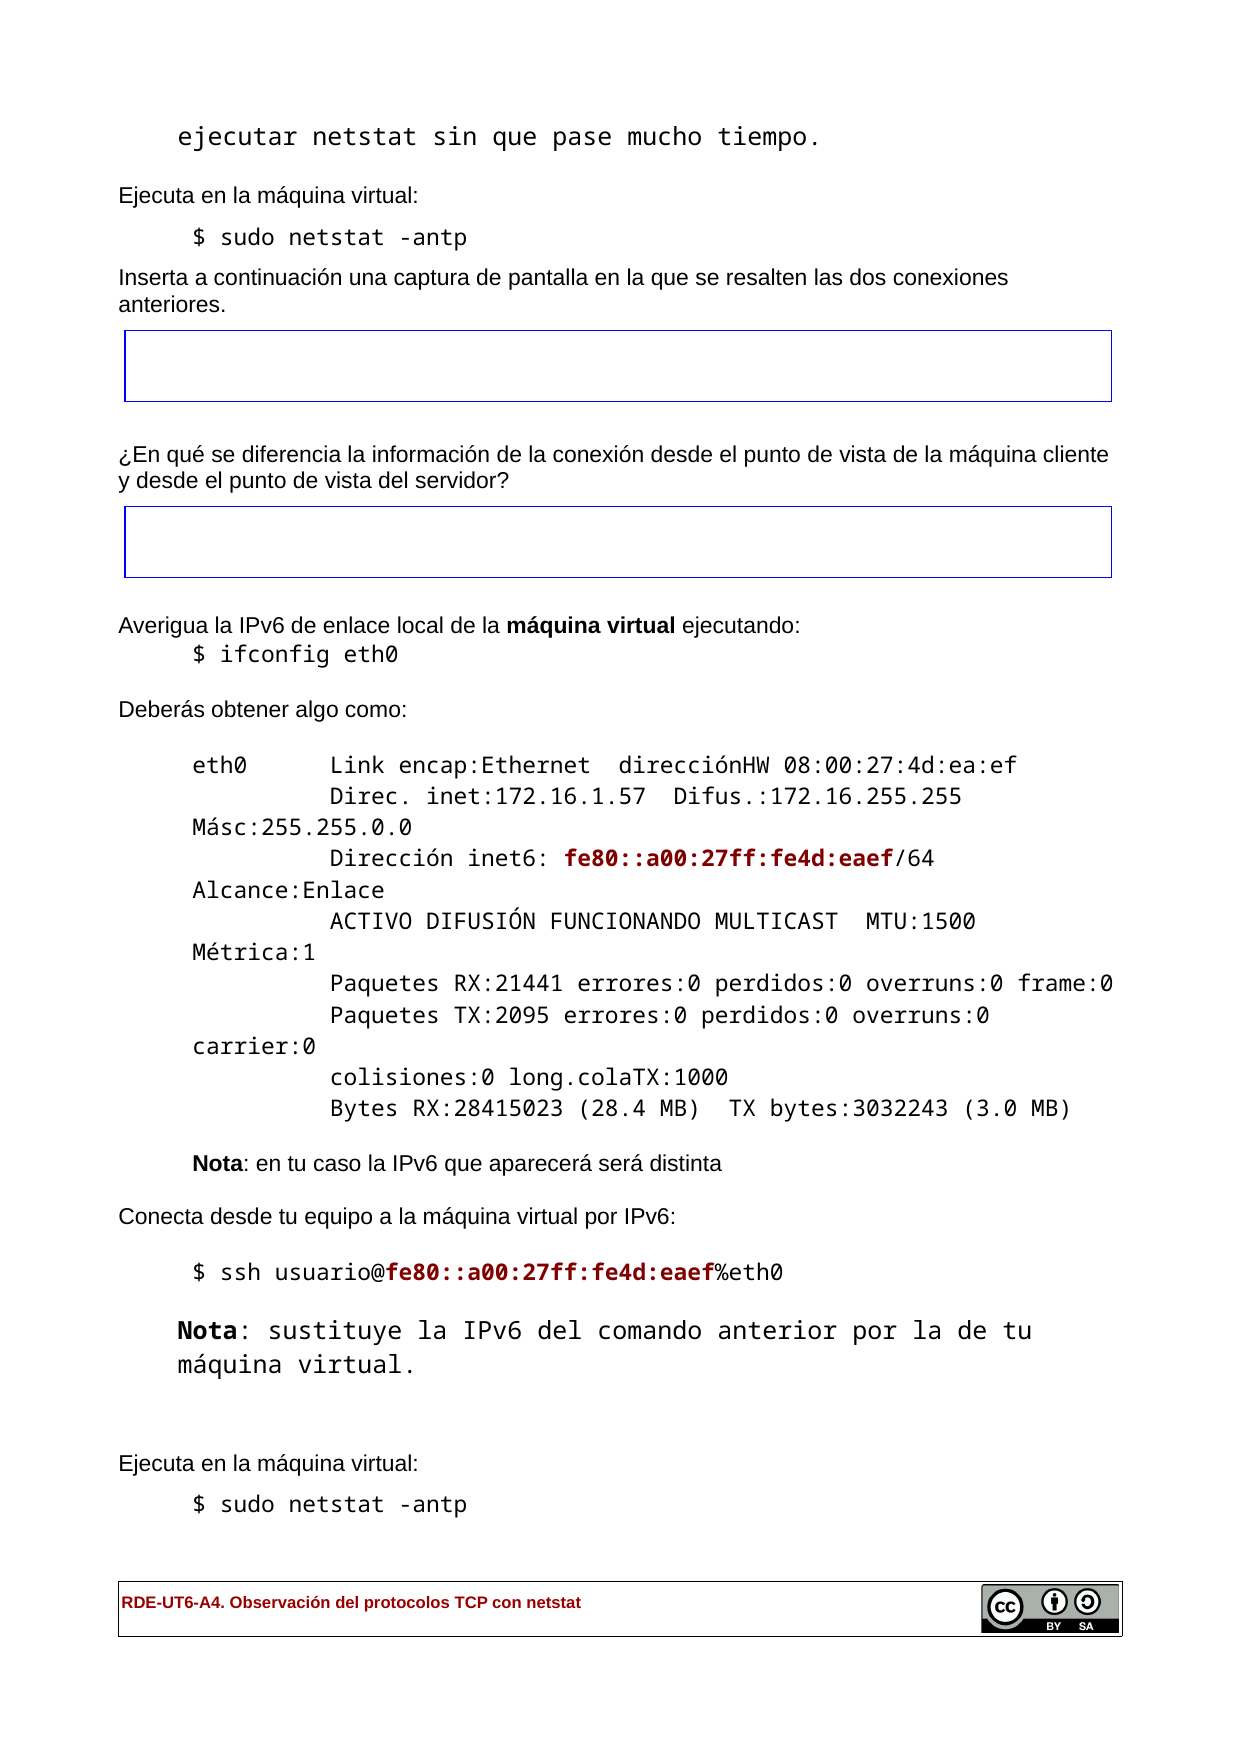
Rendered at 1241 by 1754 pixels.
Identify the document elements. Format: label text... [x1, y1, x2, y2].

text ACTIVO DIFUSIÓN FUNCIONANDO MULTICAST MTU:1500 Métrica:1 [192, 905, 1122, 967]
text eth0 Link encap:Ethernet direcciónHW 08:00:27:4d:ea:ef [192, 749, 1122, 780]
text Paquetes TX:2095 errores:0 perdidos:0 overruns:0 carrier:0 [192, 999, 1122, 1061]
table_header [126, 331, 1111, 401]
text Conecta desde tu equipo a la máquina virtual por IPv6: [118, 1203, 1122, 1229]
text Nota: en tu caso la IPv6 que aparecerá será distinta [192, 1150, 1122, 1176]
text Paquetes RX:21441 errores:0 perdidos:0 overruns:0 frame:0 [192, 967, 1122, 999]
text Bytes RX:28415023 (28.4 MB) TX bytes:3032243 (3.0 MB) [192, 1092, 1122, 1124]
picture [981, 1584, 1119, 1633]
text $ ssh usuario@fe80::a00:27ff:fe4d:eaef%eth0 [192, 1255, 1122, 1287]
text colisiones:0 long.colaTX:1000 [192, 1061, 1122, 1092]
text Inserta a continuación una captura de pantalla en la que se resalten las dos conexiones anteriores. [118, 264, 1122, 317]
text $ sudo netstat -antp [192, 221, 1122, 252]
text $ ifconfig eth0 [118, 638, 1122, 669]
text $ sudo netstat -antp [192, 1488, 1122, 1519]
text ¿En qué se diferencia la información de la conexión desde el punto de vista de la máquina cliente y desde el punto de vista del servidor? [118, 441, 1122, 493]
text Ejecuta en la máquina virtual: [118, 182, 1122, 208]
text Nota: sustituye la IPv6 del comando anterior por la de tu máquina virtual. [177, 1313, 1063, 1381]
table_header [126, 507, 1111, 577]
text Averigua la IPv6 de enlace local de la máquina virtual ejecutando: [118, 612, 1122, 638]
text Deberás obtener algo como: [118, 696, 1122, 722]
text Dirección inet6: fe80::a00:27ff:fe4d:eaef/64 Alcance:Enlace [192, 842, 1122, 905]
text Direc. inet:172.16.1.57 Difus.:172.16.255.255 Másc:255.255.0.0 [192, 780, 1122, 842]
text ejecutar netstat sin que pase mucho tiempo. [177, 118, 1063, 152]
text Ejecuta en la máquina virtual: [118, 1449, 1122, 1476]
